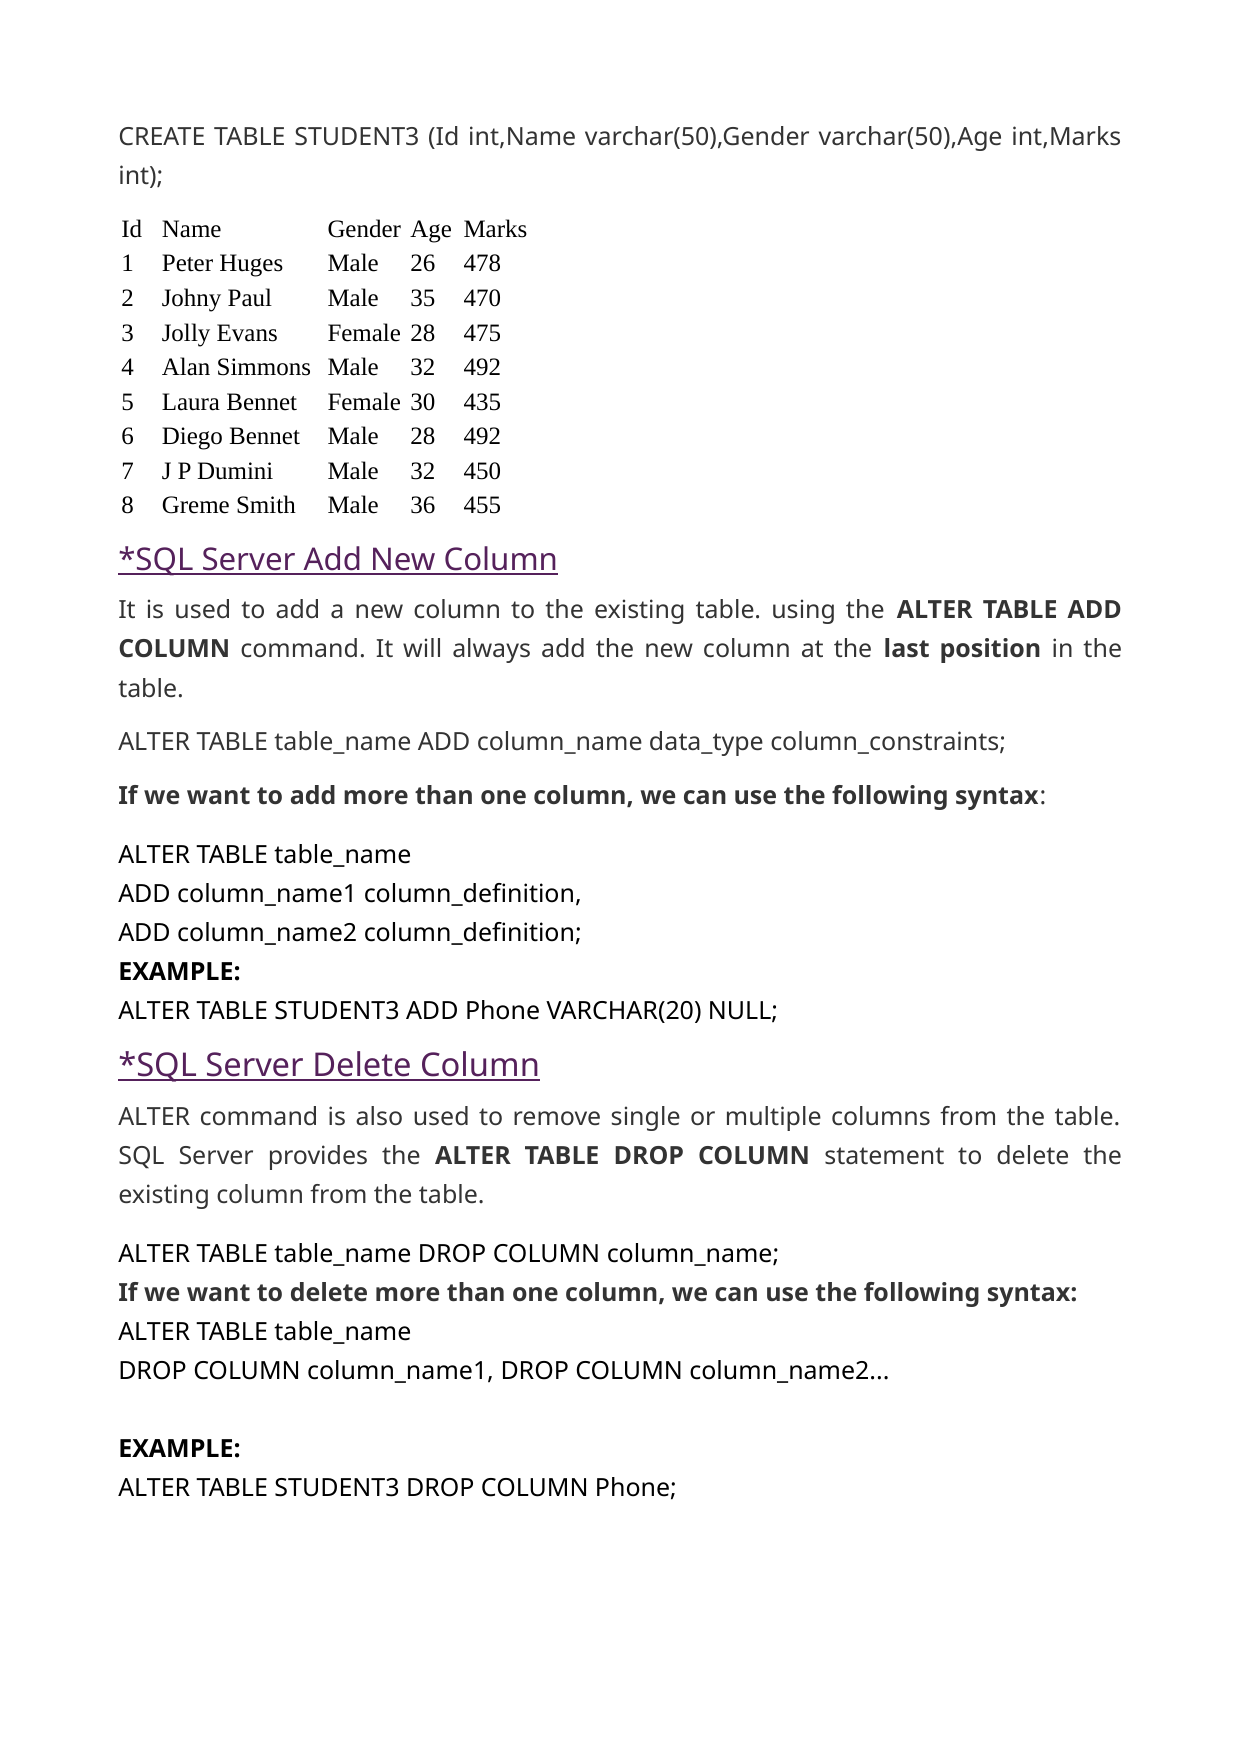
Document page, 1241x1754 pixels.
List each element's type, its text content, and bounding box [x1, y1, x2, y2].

table_cell 492 [460, 349, 556, 384]
table_header Id [118, 211, 159, 246]
list ALTER TABLE table_name DROP COLUMN column_name; [118, 1231, 1122, 1270]
table_cell 475 [460, 315, 556, 349]
table_cell Alan Simmons [159, 349, 324, 384]
table_cell Male [324, 488, 407, 522]
table_cell Female [324, 315, 407, 349]
table_header Gender [324, 211, 407, 246]
table_cell Peter Huges [159, 246, 324, 280]
table_cell Laura Bennet [159, 384, 324, 418]
table_cell 32 [407, 453, 460, 488]
table_cell 470 [460, 280, 556, 315]
text ALTER TABLE STUDENT3 ADD Phone VARCHAR(20) NULL; [118, 988, 1122, 1027]
table_cell 455 [460, 488, 556, 522]
table_cell Johny Paul [159, 280, 324, 315]
table_cell 492 [460, 419, 556, 453]
list If we want to delete more than one column, we can use the following syntax: [118, 1270, 1122, 1309]
table_header Age [407, 211, 460, 246]
table_cell Diego Bennet [159, 419, 324, 453]
table_cell Male [324, 349, 407, 384]
table_cell 4 [118, 349, 159, 384]
text EXAMPLE: [118, 949, 1122, 988]
table_cell 36 [407, 488, 460, 522]
text It is used to add a new column to the existing table. using the ALTER TABLE ADD COLUMN command. It will always add the new column at the last position in the table. [118, 592, 1122, 704]
text ALTER TABLE STUDENT3 DROP COLUMN Phone; [118, 1465, 1122, 1504]
table_cell Male [324, 419, 407, 453]
subtitle *SQL Server Add New Column [118, 537, 1122, 579]
table_cell 435 [460, 384, 556, 418]
table_cell 6 [118, 419, 159, 453]
text CREATE TABLE STUDENT3 (Id int,Name varchar(50),Gender varchar(50),Age int,Marks int); [118, 118, 1122, 191]
table_cell Greme Smith [159, 488, 324, 522]
list DROP COLUMN column_name1, DROP COLUMN column_name2... [118, 1348, 1122, 1387]
table_cell 28 [407, 315, 460, 349]
table_cell 3 [118, 315, 159, 349]
table_header Name [159, 211, 324, 246]
table_cell Male [324, 453, 407, 488]
table_cell 26 [407, 246, 460, 280]
list ALTER TABLE table_name [118, 832, 1122, 871]
list ADD column_name1 column_definition, [118, 871, 1122, 910]
table_cell 28 [407, 419, 460, 453]
table_cell Female [324, 384, 407, 418]
subtitle *SQL Server Delete Column [118, 1041, 1122, 1086]
table_cell 2 [118, 280, 159, 315]
table_cell Male [324, 246, 407, 280]
table_cell 30 [407, 384, 460, 418]
list ALTER TABLE table_name [118, 1309, 1122, 1348]
table_cell 5 [118, 384, 159, 418]
table_header Marks [460, 211, 556, 246]
table_cell 35 [407, 280, 460, 315]
text ALTER TABLE table_name ADD column_name data_type column_constraints; [118, 724, 1122, 758]
text ALTER command is also used to remove single or multiple columns from the table. SQL Server provides the ALTER TABLE DROP COLUMN statement to delete the existing column from the table. [118, 1098, 1122, 1211]
table_cell Male [324, 280, 407, 315]
list ADD column_name2 column_definition; [118, 910, 1122, 949]
text If we want to add more than one column, we can use the following syntax: [118, 778, 1122, 812]
table_cell 7 [118, 453, 159, 488]
table_cell J P Dumini [159, 453, 324, 488]
table_cell 450 [460, 453, 556, 488]
table_cell 32 [407, 349, 460, 384]
table_cell 8 [118, 488, 159, 522]
table_cell 478 [460, 246, 556, 280]
table_cell 1 [118, 246, 159, 280]
table_cell Jolly Evans [159, 315, 324, 349]
text EXAMPLE: [118, 1426, 1122, 1465]
